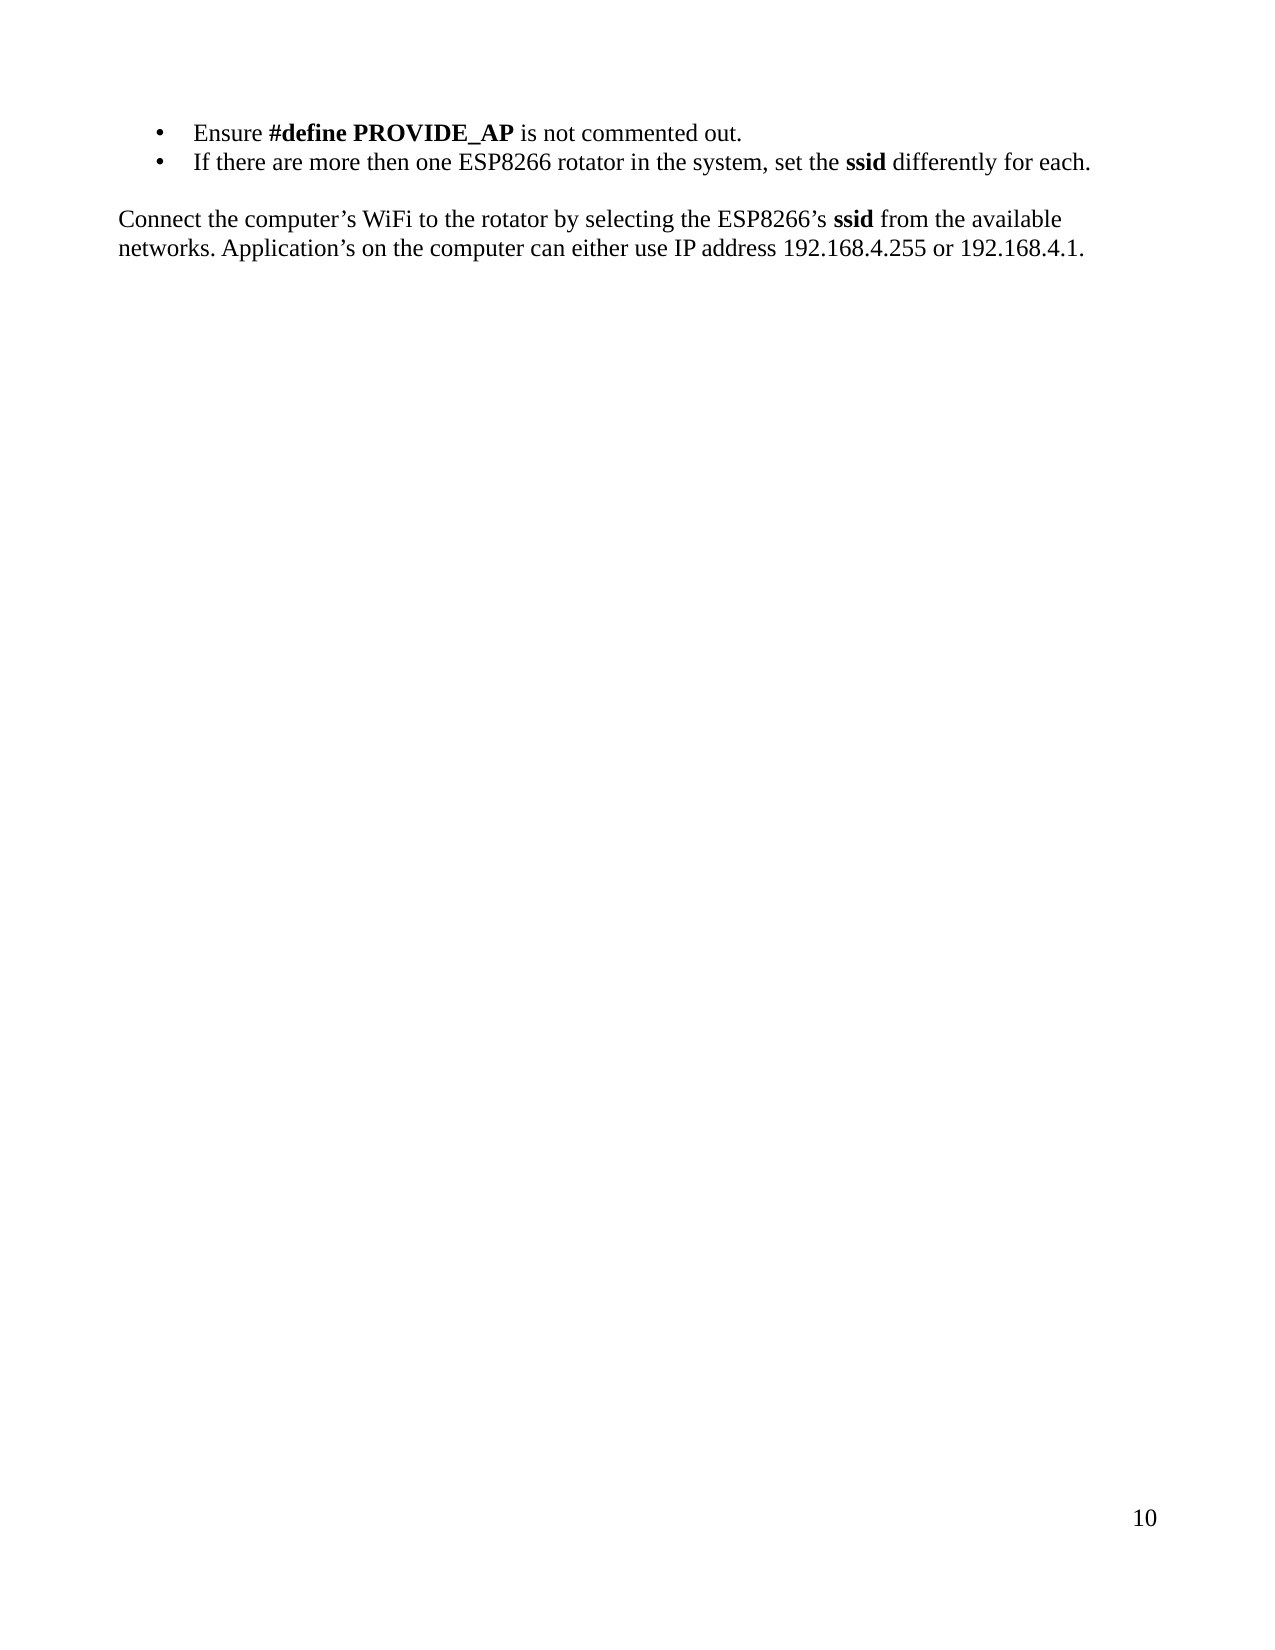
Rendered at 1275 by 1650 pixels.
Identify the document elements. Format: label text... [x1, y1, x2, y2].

text Connect the computer’s WiFi to the rotator by selecting the ESP8266’s ssid from the available networks. Application’s on the computer can either use IP address 192.168.4.255 or 192.168.4.1. [118, 204, 1157, 262]
list If there are more then one ESP8266 rotator in the system, set the ssid differently for each. [156, 147, 1157, 176]
list Ensure #define PROVIDE_AP is not commented out. [156, 118, 1157, 147]
